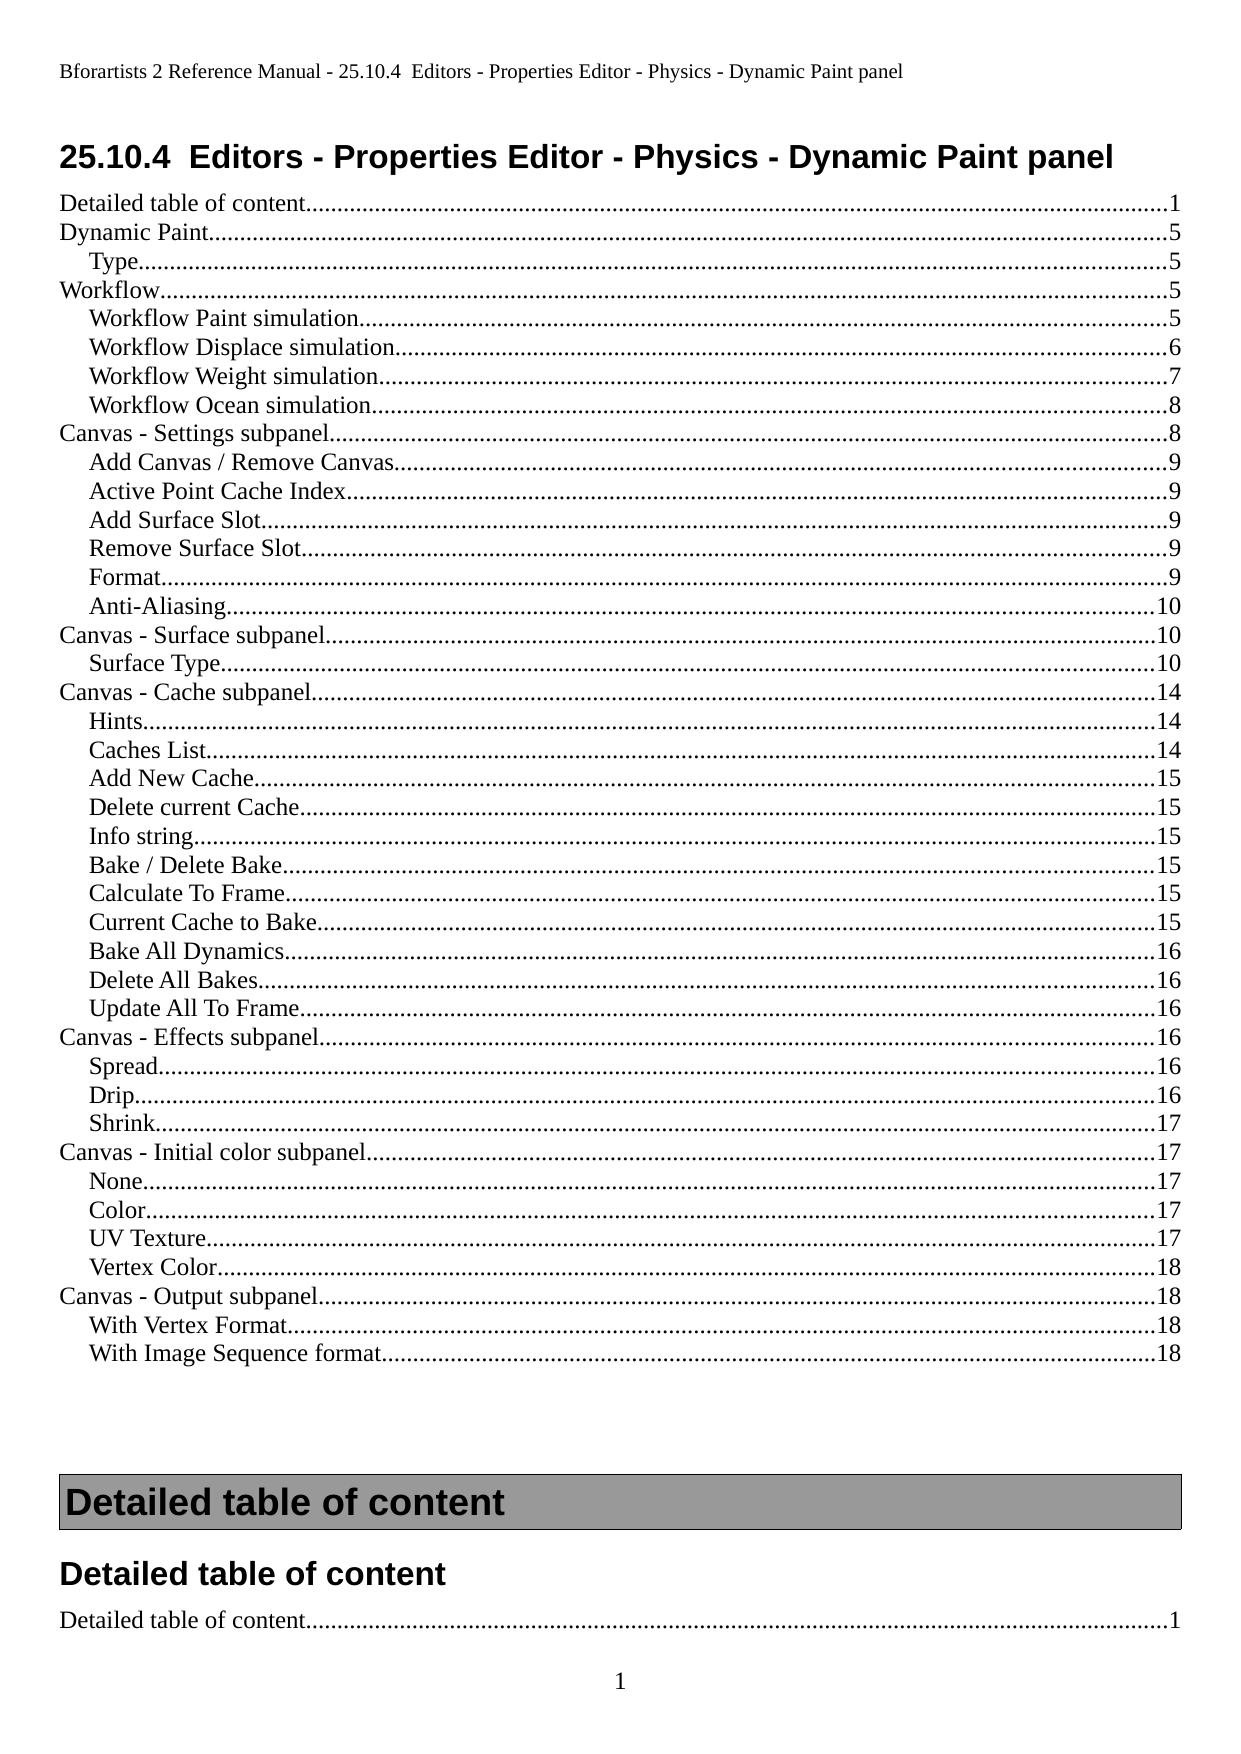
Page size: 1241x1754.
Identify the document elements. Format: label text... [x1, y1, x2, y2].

text Type 5 [88, 246, 1181, 275]
text Workflow Ocean simulation 8 [88, 390, 1181, 418]
text Canvas - Output subpanel 18 [59, 1281, 1181, 1310]
text Canvas - Surface subpanel 10 [59, 620, 1181, 648]
text Detailed table of content 1 [59, 1605, 1181, 1634]
text Shrink 17 [88, 1108, 1181, 1137]
text Workflow 5 [59, 275, 1181, 303]
text Workflow Weight simulation 7 [88, 361, 1181, 390]
text Hints 14 [88, 706, 1181, 735]
text Canvas - Initial color subpanel 17 [59, 1137, 1181, 1166]
text Update All To Frame 16 [88, 993, 1181, 1022]
subtitle Detailed table of content [59, 1554, 1181, 1593]
text Calculate To Frame 15 [88, 878, 1181, 907]
text Workflow Displace simulation 6 [88, 332, 1181, 361]
text Anti-Aliasing 10 [88, 591, 1181, 620]
text Spread 16 [88, 1051, 1181, 1080]
text Caches List 14 [88, 735, 1181, 763]
text Remove Surface Slot 9 [88, 533, 1181, 562]
text Info string 15 [88, 821, 1181, 850]
text Format 9 [88, 562, 1181, 591]
text Canvas - Effects subpanel 16 [59, 1022, 1181, 1051]
subtitle 25.10.4 Editors - Properties Editor - Physics - Dynamic Paint panel [59, 138, 1181, 176]
text None 17 [88, 1166, 1181, 1195]
text Current Cache to Bake 15 [88, 907, 1181, 936]
text Vertex Color 18 [88, 1252, 1181, 1281]
text Delete All Bakes 16 [88, 965, 1181, 993]
text Bake / Delete Bake 15 [88, 850, 1181, 878]
text Canvas - Cache subpanel 14 [59, 677, 1181, 706]
text Surface Type 10 [88, 648, 1181, 677]
text Drip 16 [88, 1080, 1181, 1108]
text With Vertex Format 18 [88, 1310, 1181, 1338]
text UV Texture 17 [88, 1223, 1181, 1252]
text Active Point Cache Index 9 [88, 476, 1181, 505]
text Delete current Cache 15 [88, 792, 1181, 821]
text Dynamic Paint 5 [59, 217, 1181, 246]
text Add Canvas / Remove Canvas 9 [88, 447, 1181, 476]
text Detailed table of content 1 [59, 188, 1181, 217]
text Workflow Paint simulation 5 [88, 303, 1181, 332]
text Color 17 [88, 1195, 1181, 1223]
text With Image Sequence format 18 [88, 1338, 1181, 1367]
text Bake All Dynamics 16 [88, 936, 1181, 965]
text Add New Cache 15 [88, 763, 1181, 792]
text Add Surface Slot 9 [88, 505, 1181, 533]
table_header Detailed table of content [60, 1475, 1181, 1529]
text Canvas - Settings subpanel 8 [59, 418, 1181, 447]
